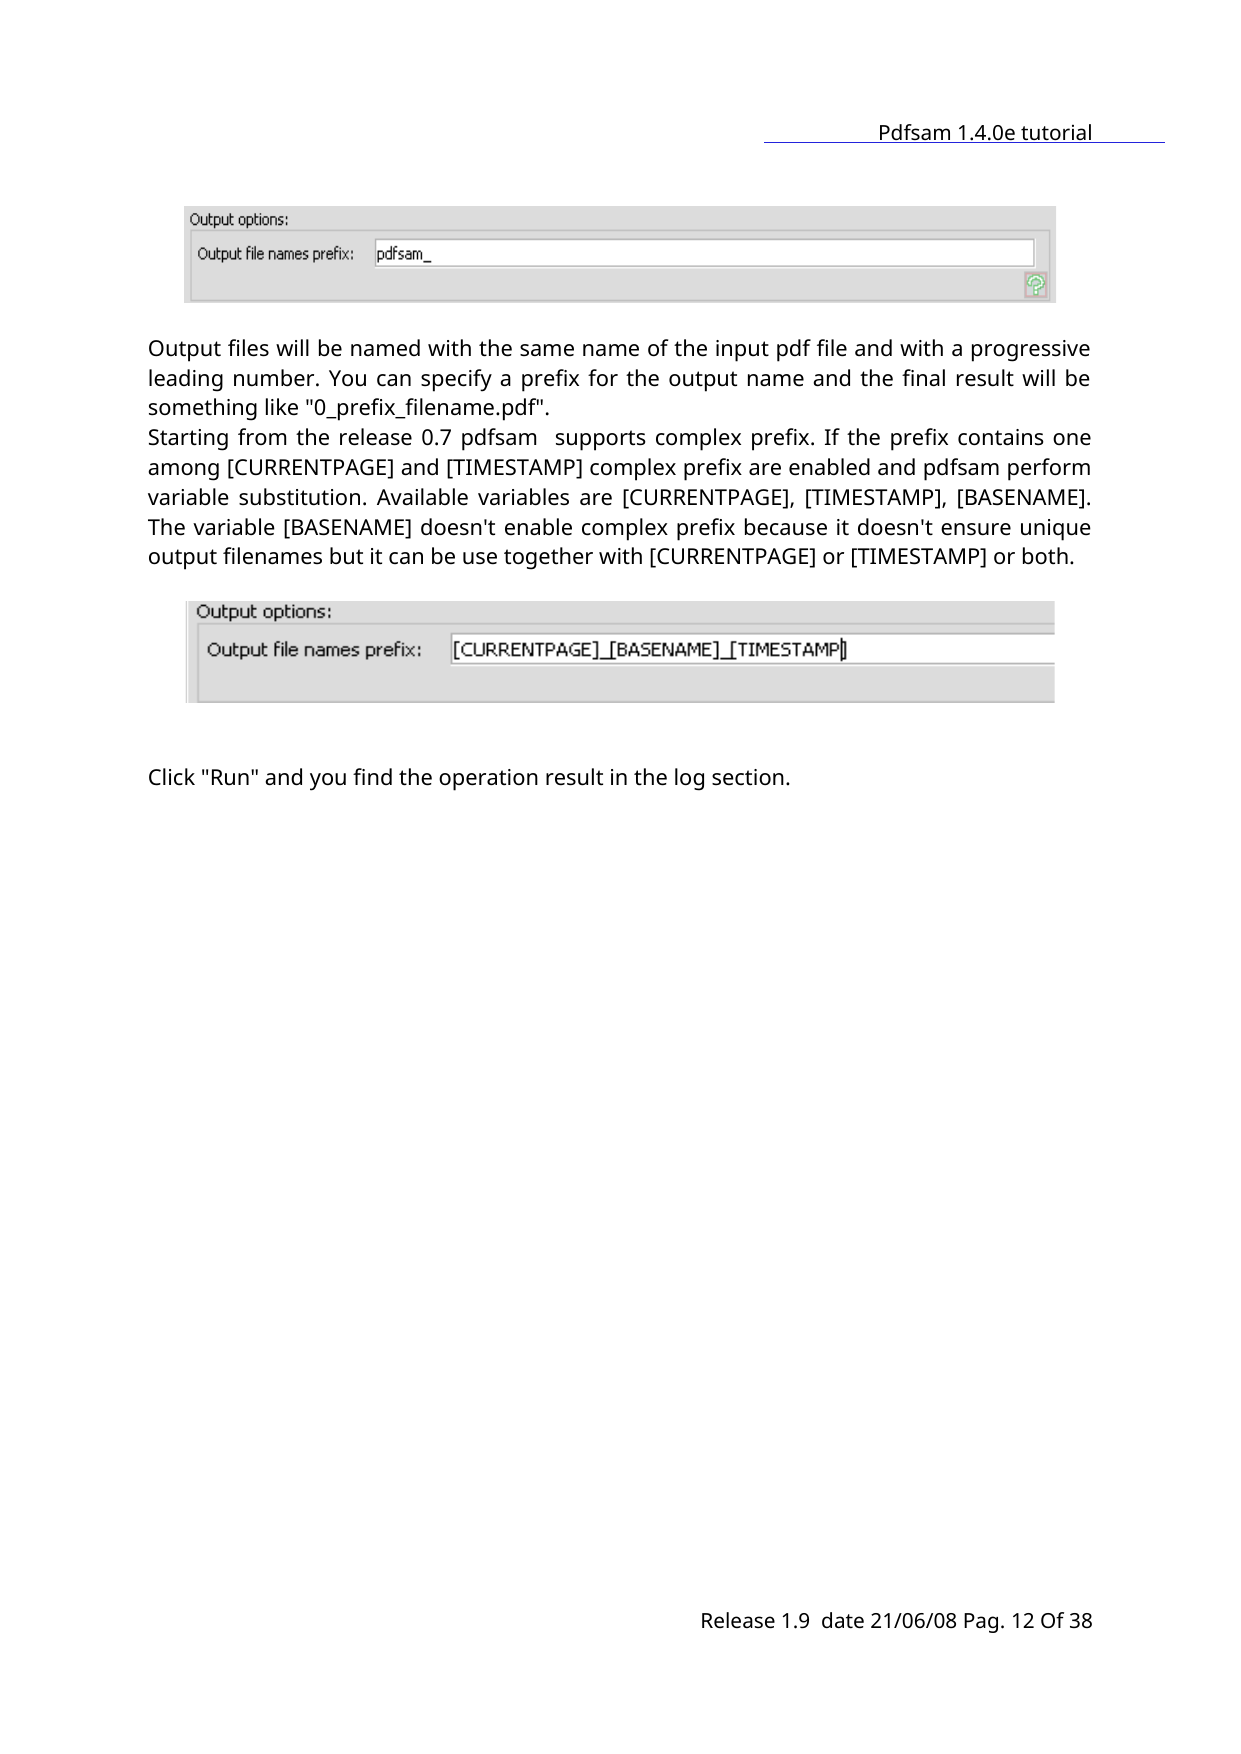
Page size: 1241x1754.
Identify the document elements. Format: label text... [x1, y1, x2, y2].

text Starting from the release 0.7 pdfsam supports complex prefix. If the prefix contains one among [CURRENTPAGE] and [TIMESTAMP] complex prefix are enabled and pdfsam perform variable substitution. Available variables are [CURRENTPAGE], [TIMESTAMP], [BASENAME]. The variable [BASENAME] doesn't enable complex prefix because it doesn't ensure unique output filenames but it can be use together with [CURRENTPAGE] or [TIMESTAMP] or both. [148, 422, 1093, 571]
text Output files will be named with the same name of the input pdf file and with a progressive leading number. You can specify a prefix for the output name and the final result will be something like "0_prefix_filename.pdf". [148, 333, 1093, 422]
text Click "Run" and you find the operation result in the log section. [148, 762, 1093, 792]
